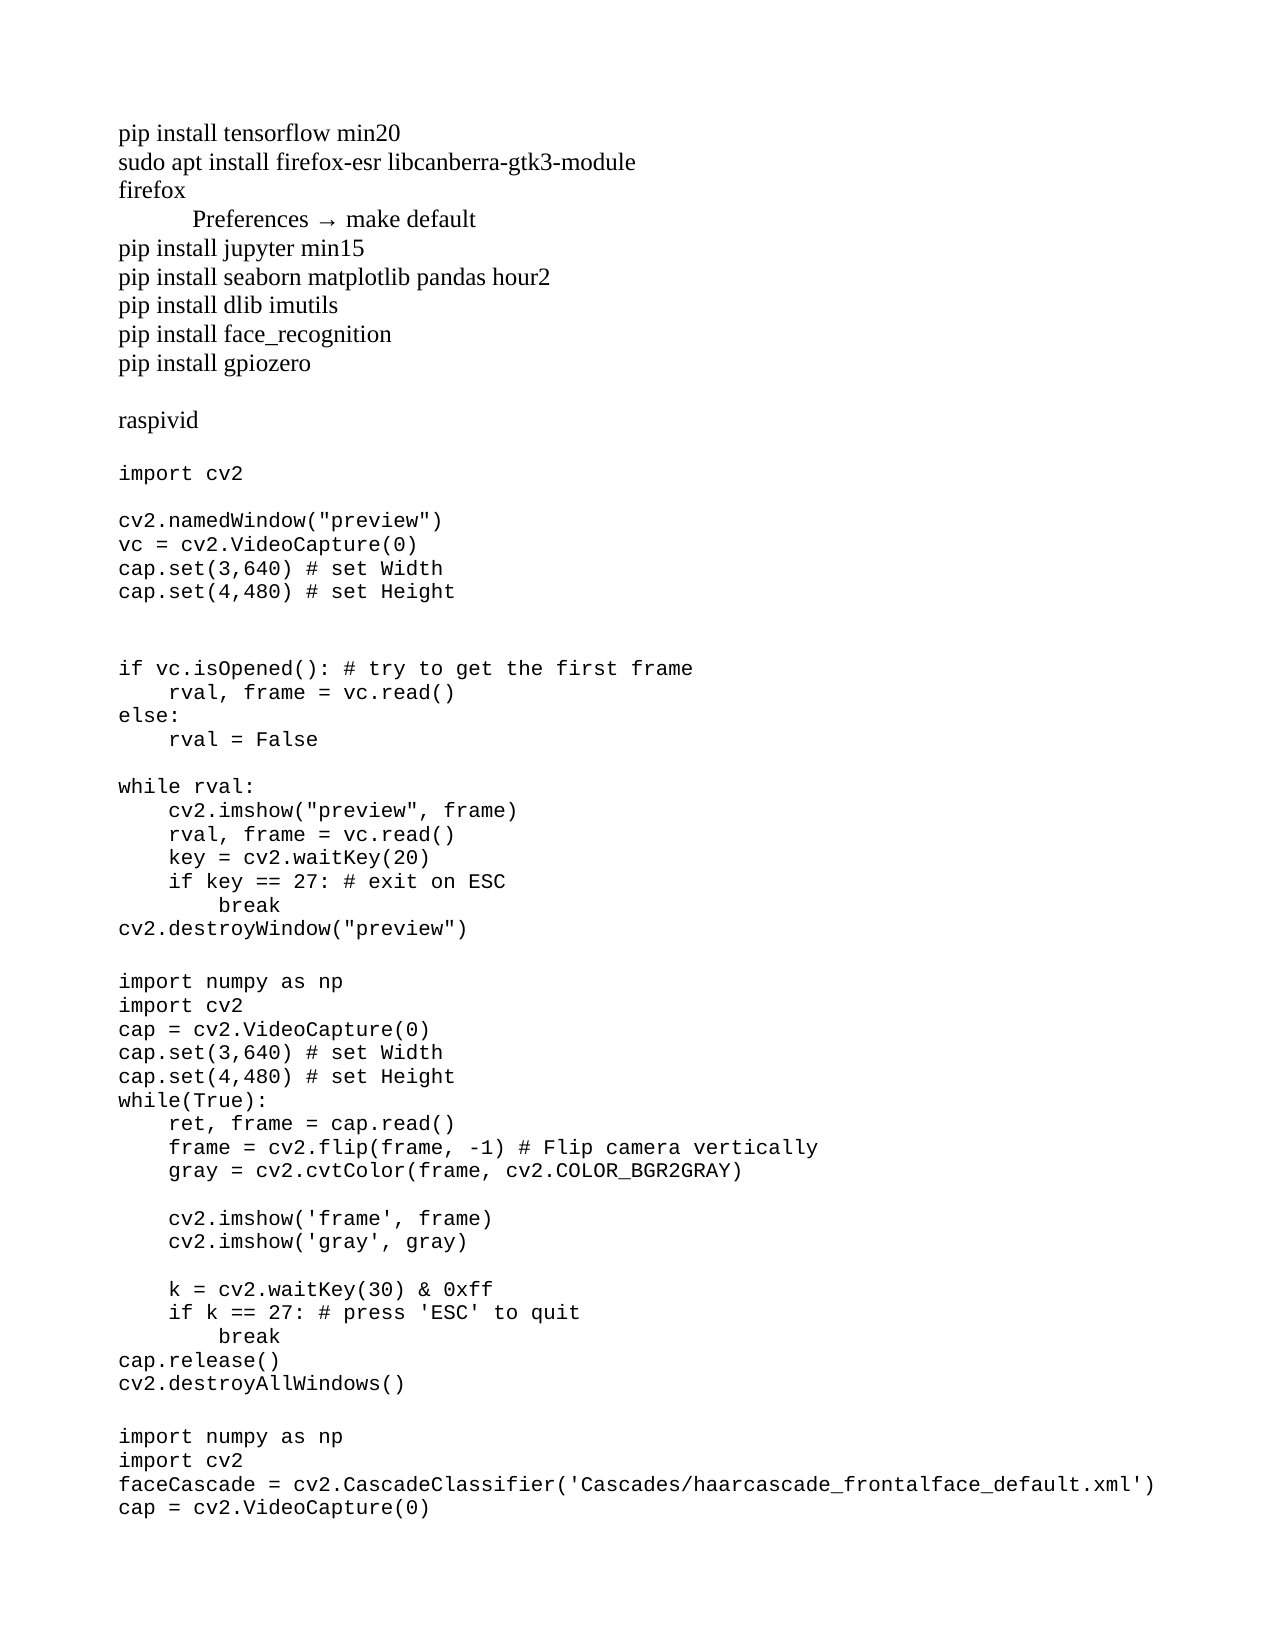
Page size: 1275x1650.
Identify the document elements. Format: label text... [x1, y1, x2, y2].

text cv2.imshow('gray', gray) [118, 1231, 1157, 1255]
text break [118, 1326, 1157, 1350]
text cap.set(4,480) # set Height [118, 581, 1157, 605]
text if key == 27: # exit on ESC [118, 871, 1157, 894]
text k = cv2.waitKey(30) & 0xff [118, 1279, 1157, 1302]
text faceCascade = cv2.CascadeClassifier('Cascades/haarcascade_frontalface_default.xml') [118, 1474, 1157, 1497]
text firefox [118, 176, 1157, 204]
text cap = cv2.VideoCapture(0) [118, 1019, 1157, 1042]
text if k == 27: # press 'ESC' to quit [118, 1302, 1157, 1326]
text vc = cv2.VideoCapture(0) [118, 534, 1157, 558]
text cv2.imshow("preview", frame) [118, 800, 1157, 824]
text Preferences → make default [118, 204, 1157, 233]
text import cv2 [118, 995, 1157, 1019]
text pip install face_recognition [118, 319, 1157, 348]
text while(True): [118, 1089, 1157, 1113]
text cap.set(3,640) # set Width [118, 558, 1157, 581]
text rval, frame = vc.read() [118, 682, 1157, 705]
text break [118, 894, 1157, 918]
text cap = cv2.VideoCapture(0) [118, 1497, 1157, 1521]
text pip install jupyter min15 [118, 233, 1157, 262]
text pip install dlib imutils [118, 291, 1157, 319]
text rval, frame = vc.read() [118, 824, 1157, 847]
text import numpy as np [118, 1426, 1157, 1450]
text frame = cv2.flip(frame, -1) # Flip camera vertically [118, 1137, 1157, 1161]
text cv2.destroyAllWindows() [118, 1373, 1157, 1397]
text rval = False [118, 729, 1157, 753]
text import numpy as np [118, 971, 1157, 995]
text pip install seaborn matplotlib pandas hour2 [118, 262, 1157, 291]
text gray = cv2.cvtColor(frame, cv2.COLOR_BGR2GRAY) [118, 1161, 1157, 1184]
text key = cv2.waitKey(20) [118, 847, 1157, 871]
text cv2.namedWindow("preview") [118, 510, 1157, 534]
text cap.release() [118, 1350, 1157, 1373]
text else: [118, 705, 1157, 729]
text pip install gpiozero [118, 348, 1157, 377]
text cv2.imshow('frame', frame) [118, 1208, 1157, 1231]
text cap.set(3,640) # set Width [118, 1042, 1157, 1066]
text import cv2 [118, 463, 1157, 487]
text while rval: [118, 776, 1157, 800]
text ret, frame = cap.read() [118, 1113, 1157, 1137]
text raspivid [118, 406, 1157, 434]
text sudo apt install firefox-esr libcanberra-gtk3-module [118, 147, 1157, 176]
text if vc.isOpened(): # try to get the first frame [118, 658, 1157, 682]
text import cv2 [118, 1450, 1157, 1474]
text cap.set(4,480) # set Height [118, 1066, 1157, 1089]
text cv2.destroyWindow("preview") [118, 918, 1157, 942]
text pip install tensorflow min20 [118, 118, 1157, 147]
